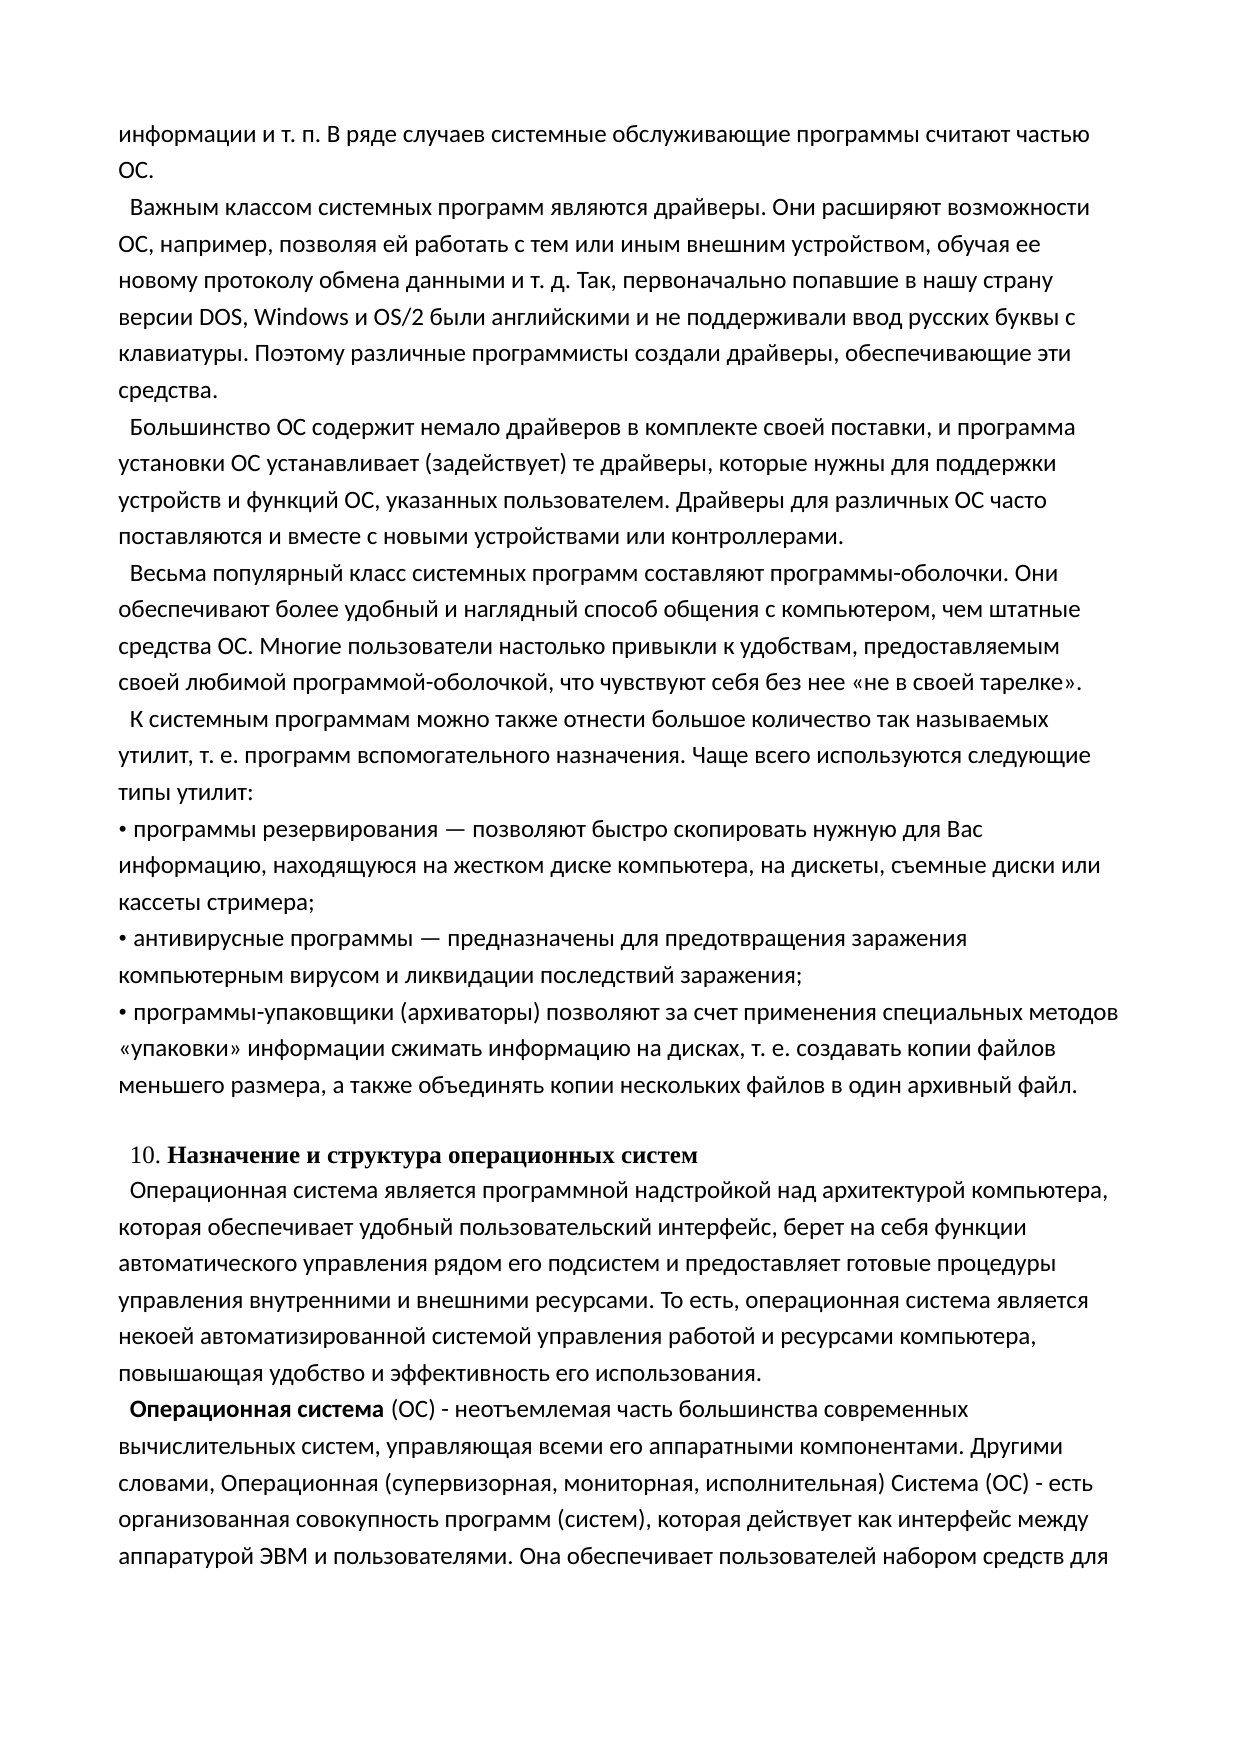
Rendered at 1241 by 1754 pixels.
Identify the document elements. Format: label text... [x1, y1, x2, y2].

text Операционная система является программной надстройкой над архитектурой компьютера, которая обеспечивает удобный пользовательский интерфейс, берет на себя функции автоматического управления рядом его подсистем и предоставляет готовые процедуры управления внутренними и внешними ресурсами. То есть, операционная система является некоей автоматизированной системой управления работой и ресурсами компьютера, повышающая удобство и эффективность его использования. [118, 1174, 1122, 1388]
text Важным классом системных программ являются драйверы. Они расширяют возможности ОС, например, позволяя ей работать с тем или иным внешним устройством, обучая ее новому протоколу обмена данными и т. д. Так, первоначально попавшие в нашу страну версии DOS, Windows и OS/2 были английскими и не поддерживали ввод русских буквы с клавиатуры. Поэтому различные программисты создали драйверы, обеспечивающие эти средства. [118, 191, 1122, 404]
text Весьма популярный класс системных программ составляют программы-оболочки. Они обеспечивают более удобный и наглядный способ общения с компьютером, чем штатные средства ОС. Многие пользователи настолько привыкли к удобствам, предоставляемым своей любимой программой-оболочкой, что чувствуют себя без нее «не в своей тарелке». [118, 557, 1122, 697]
text Большинство ОС содержит немало драйверов в комплекте своей поставки, и программа установки ОС устанавливает (задействует) те драйверы, которые нужны для поддержки устройств и функций ОС, указанных пользователем. Драйверы для различных ОС часто поставляются и вместе с новыми устройствами или контроллерами. [118, 411, 1122, 551]
text Операционная система (ОС) - неотъемлемая часть большинства современных вычислительных систем, управляющая всеми его аппаратными компонентами. Другими словами, Операционная (супервизорная, мониторная, исполнительная) Система (ОС) - есть организованная совокупность программ (систем), которая действует как интерфейс между аппаратурой ЭВМ и пользователями. Она обеспечивает пользователей набором средств для [118, 1394, 1122, 1570]
text 10. Назначение и структура операционных систем [118, 1140, 1122, 1168]
text информации и т. п. В ряде случаев системные обслуживающие программы считают частью ОС. [118, 118, 1122, 185]
text К системным программам можно также отнести большое количество так называемых утилит, т. е. программ вспомогательного назначения. Чаще всего используются следующие типы утилит: • программы резервирования — позволяют быстро скопировать нужную для Вас информацию, находящуюся на жестком диске компьютера, на дискеты, съемные диски или кассеты стримера; • антивирусные программы — предназначены для предотвращения заражения компьютерным вирусом и ликвидации последствий заражения; • программы-упаковщики (архиваторы) позволяют за счет применения специальных методов «упаковки» информации сжимать информацию на дисках, т. е. создавать копии файлов меньшего размера, а также объединять копии нескольких файлов в один архивный файл. [118, 703, 1122, 1099]
